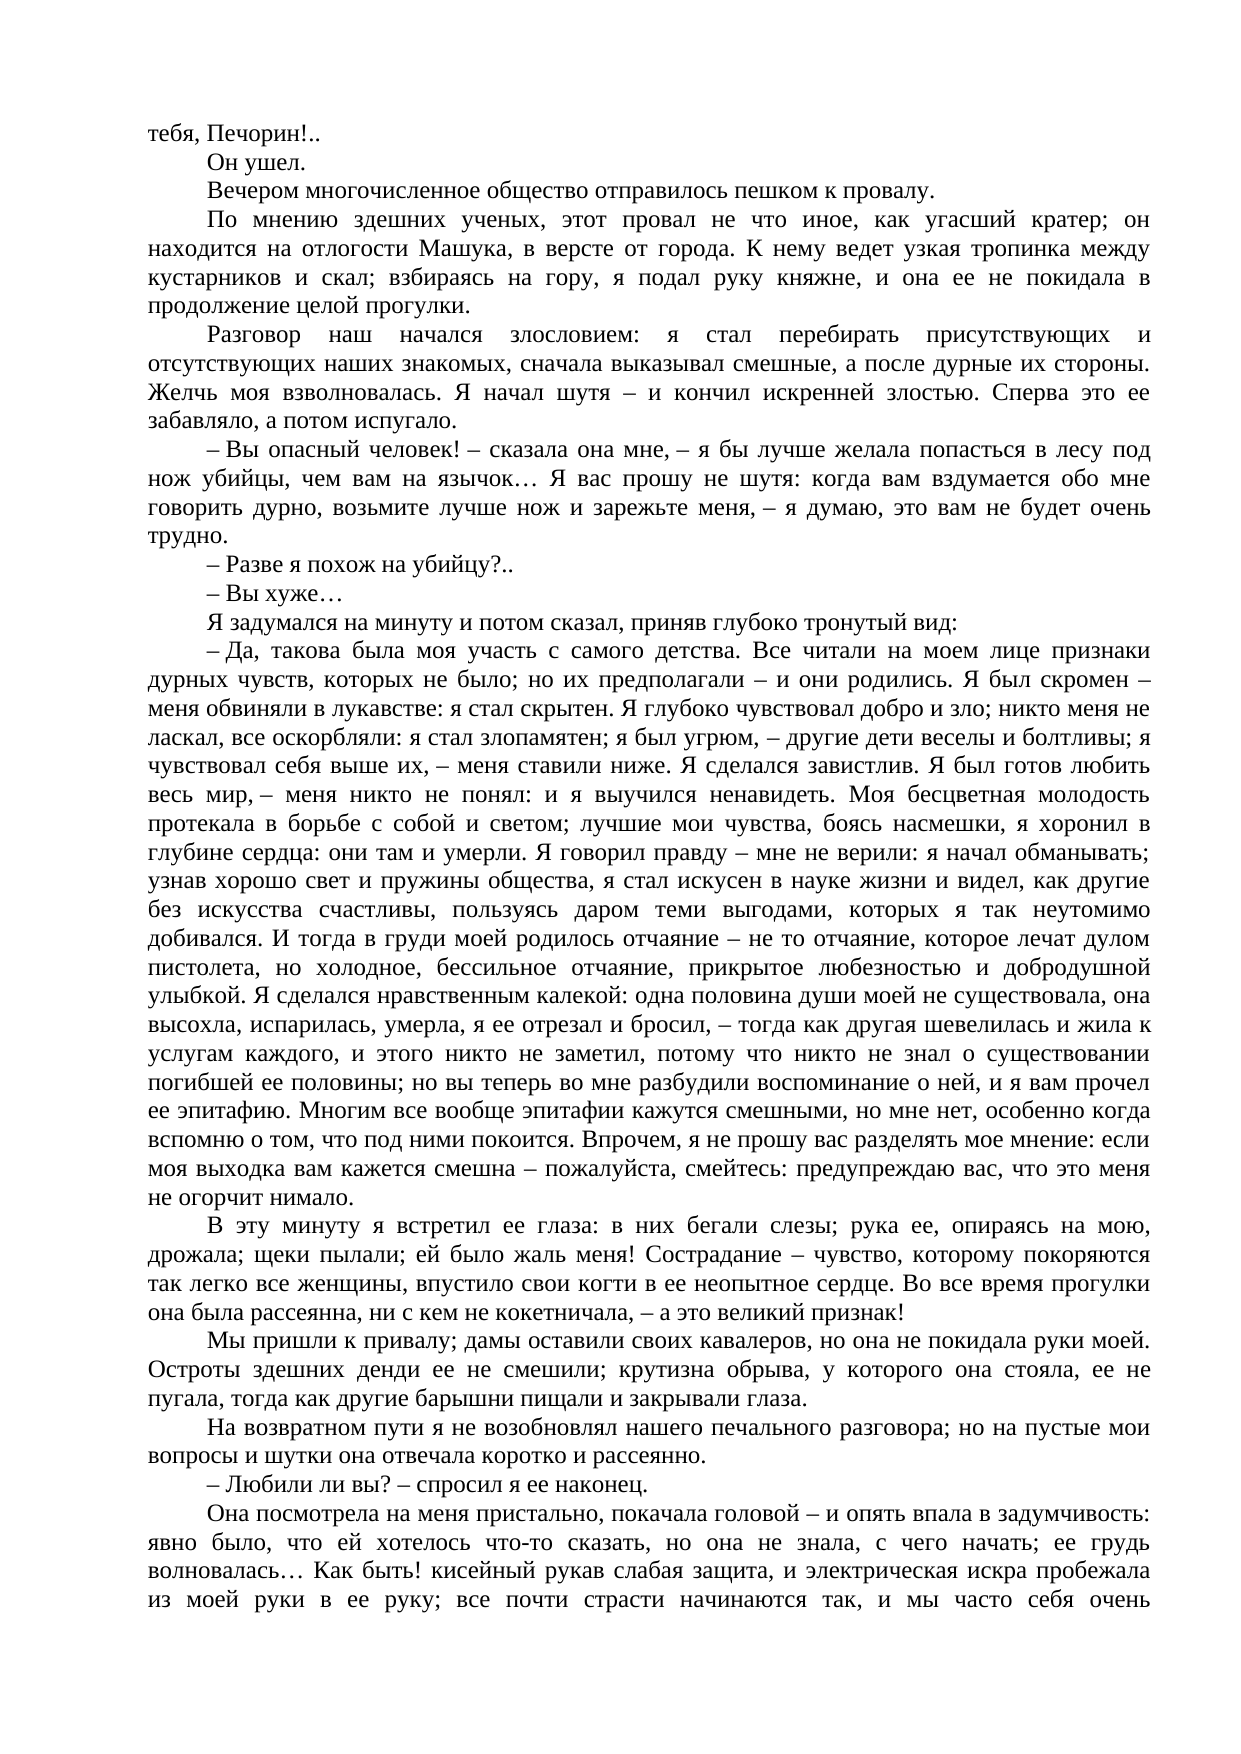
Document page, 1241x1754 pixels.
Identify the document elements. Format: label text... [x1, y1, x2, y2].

text – Да, такова была моя участь с самого детства. Все читали на моем лице признаки дурных чувств, которых не было; но их предполагали – и они родились. Я был скромен – меня обвиняли в лукавстве: я стал скрытен. Я глубоко чувствовал добро и зло; никто меня не ласкал, все оскорбляли: я стал злопамятен; я был угрюм, – другие дети веселы и болтливы; я чувствовал себя выше их, – меня ставили ниже. Я сделался завистлив. Я был готов любить весь мир, – меня никто не понял: и я выучился ненавидеть. Моя бесцветная молодость протекала в борьбе с собой и светом; лучшие мои чувства, боясь насмешки, я хоронил в глубине сердца: они там и умерли. Я говорил правду – мне не верили: я начал обманывать; узнав хорошо свет и пружины общества, я стал искусен в науке жизни и видел, как другие без искусства счастливы, пользуясь даром теми выгодами, которых я так неутомимо добивался. И тогда в груди моей родилось отчаяние – не то отчаяние, которое лечат дулом пистолета, но холодное, бессильное отчаяние, прикрытое любезностью и добродушной улыбкой. Я сделался нравственным калекой: одна половина души моей не существовала, она высохла, испарилась, умерла, я ее отрезал и бросил, – тогда как другая шевелилась и жила к услугам каждого, и этого никто не заметил, потому что никто не знал о существовании погибшей ее половины; но вы теперь во мне разбудили воспоминание о ней, и я вам прочел ее эпитафию. Многим все вообще эпитафии кажутся смешными, но мне нет, особенно когда вспомню о том, что под ними покоится. Впрочем, я не прошу вас разделять мое мнение: если моя выходка вам кажется смешна – пожалуйста, смейтесь: предупреждаю вас, что это меня не огорчит нимало. [148, 636, 1152, 1211]
text – Разве я похож на убийцу?.. [148, 549, 1152, 578]
text Я задумался на минуту и потом сказал, приняв глубоко тронутый вид: [148, 607, 1152, 636]
text Вечером многочисленное общество отправилось пешком к провалу. [148, 176, 1152, 204]
text По мнению здешних ученых, этот провал не что иное, как угасший кратер; он находится на отлогости Машука, в версте от города. К нему ведет узкая тропинка между кустарников и скал; взбираясь на гору, я подал руку княжне, и она ее не покидала в продолжение целой прогулки. [148, 204, 1152, 319]
text В эту минуту я встретил ее глаза: в них бегали слезы; рука ее, опираясь на мою, дрожала; щеки пылали; ей было жаль меня! Сострадание – чувство, которому покоряются так легко все женщины, впустило свои когти в ее неопытное сердце. Во все время прогулки она была рассеянна, ни с кем не кокетничала, – а это великий признак! [148, 1211, 1152, 1326]
text тебя, Печорин!.. [148, 118, 1152, 147]
text – Вы хуже… [148, 578, 1152, 607]
text – Любили ли вы? – спросил я ее наконец. [148, 1469, 1152, 1498]
text Она посмотрела на меня пристально, покачала головой – и опять впала в задумчивость: явно было, что ей хотелось что-то сказать, но она не знала, с чего начать; ее грудь волновалась… Как быть! кисейный рукав слабая защита, и электрическая искра пробежала из моей руки в ее руку; все почти страсти начинаются так, и мы часто себя очень [148, 1498, 1152, 1613]
text Мы пришли к привалу; дамы оставили своих кавалеров, но она не покидала руки моей. Остроты здешних денди ее не смешили; крутизна обрыва, у которого она стояла, ее не пугала, тогда как другие барышни пищали и закрывали глаза. [148, 1326, 1152, 1412]
text На возвратном пути я не возобновлял нашего печального разговора; но на пустые мои вопросы и шутки она отвечала коротко и рассеянно. [148, 1412, 1152, 1469]
text Разговор наш начался злословием: я стал перебирать присутствующих и отсутствующих наших знакомых, сначала выказывал смешные, а после дурные их стороны. Желчь моя взволновалась. Я начал шутя – и кончил искренней злостью. Сперва это ее забавляло, а потом испугало. [148, 319, 1152, 434]
text Он ушел. [148, 147, 1152, 176]
text – Вы опасный человек! – сказала она мне, – я бы лучше желала попасться в лесу под нож убийцы, чем вам на язычок… Я вас прошу не шутя: когда вам вздумается обо мне говорить дурно, возьмите лучше нож и зарежьте меня, – я думаю, это вам не будет очень трудно. [148, 434, 1152, 549]
